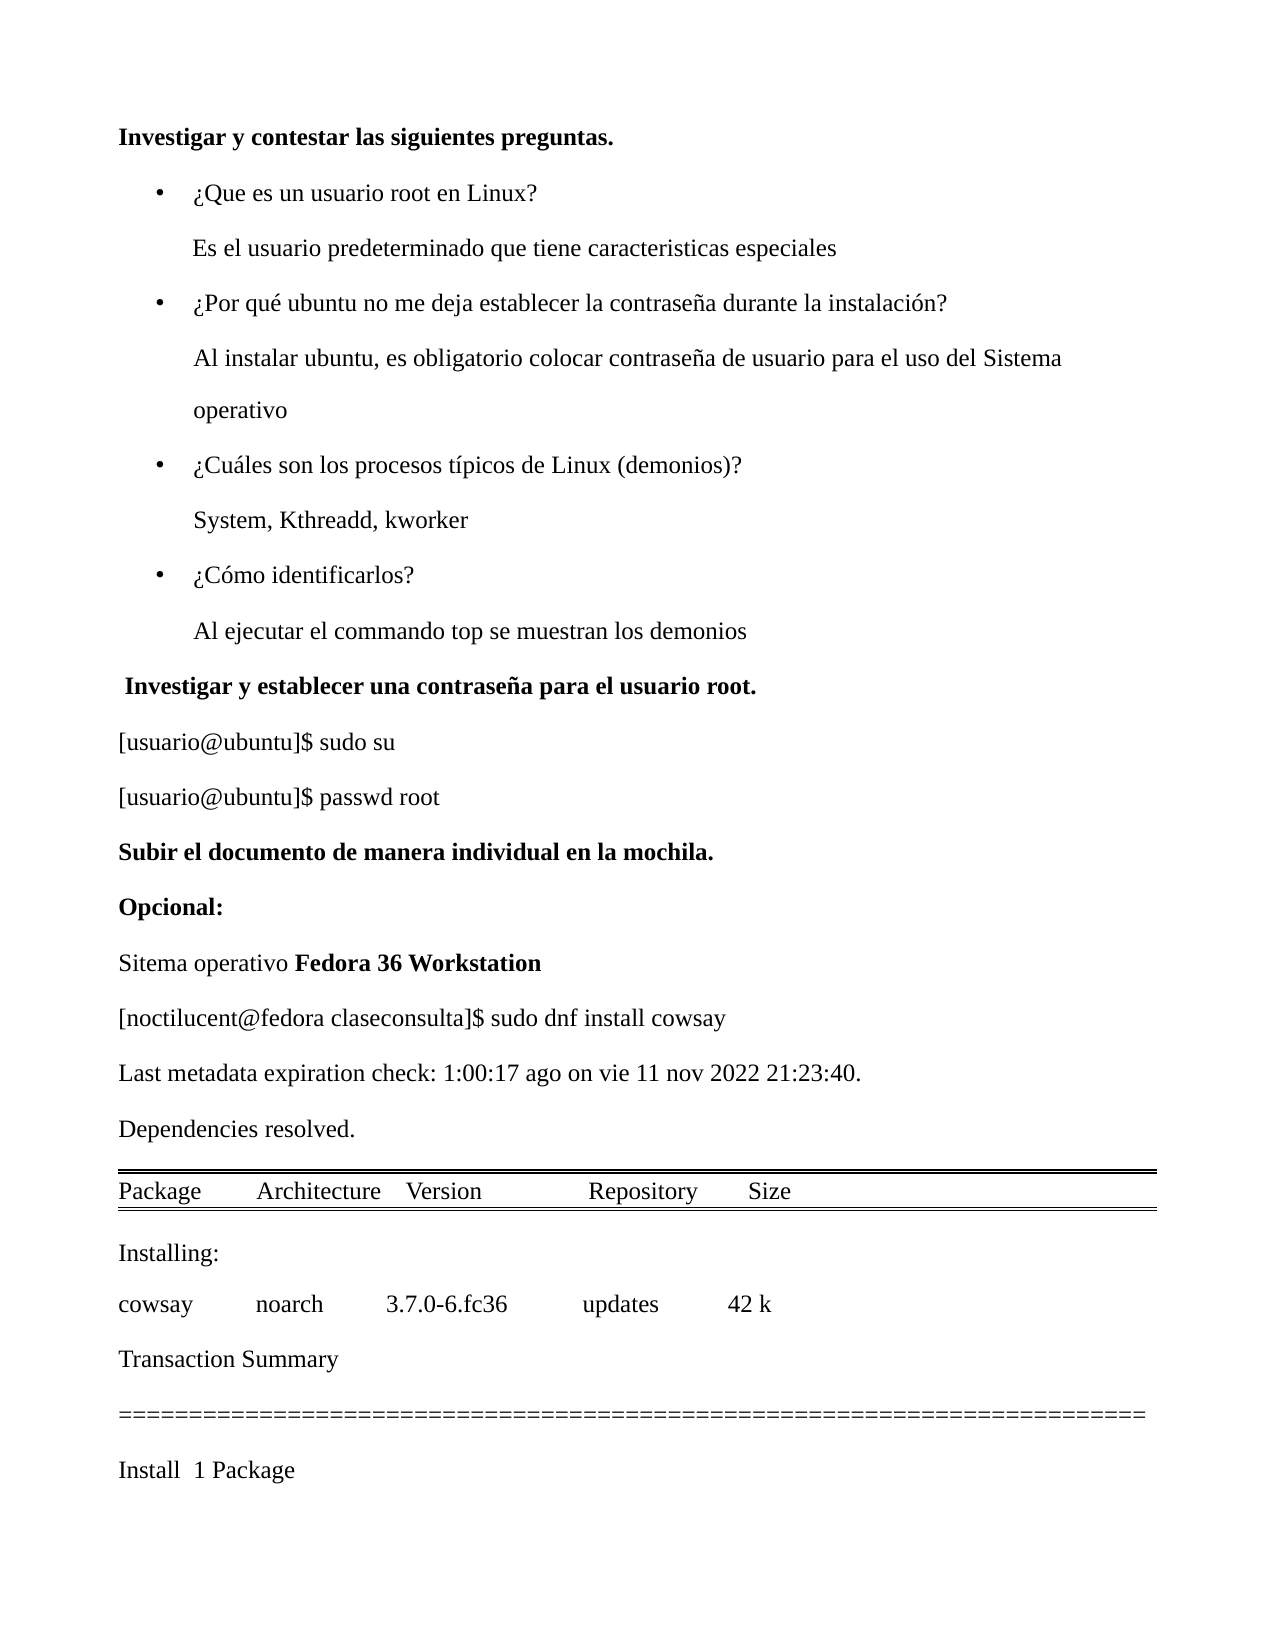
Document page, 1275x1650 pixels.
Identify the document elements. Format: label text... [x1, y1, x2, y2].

list ¿Que es un usuario root en Linux? [156, 178, 1157, 206]
text Al ejecutar el commando top se muestran los demonios [193, 616, 1157, 645]
text Subir el documento de manera individual en la mochila. [118, 837, 1157, 866]
text Investigar y establecer una contraseña para el usuario root. [118, 671, 1157, 700]
text Investigar y contestar las siguientes preguntas. [118, 122, 1157, 151]
text [usuario@ubuntu]$ passwd root [118, 782, 1157, 811]
text Opcional: [118, 892, 1157, 921]
list ¿Cuáles son los procesos típicos de Linux (demonios)? [156, 450, 1157, 479]
text Dependencies resolved. [118, 1114, 1157, 1142]
list ¿Por qué ubuntu no me deja establecer la contraseña durante la instalación? [156, 288, 1157, 317]
text Es el usuario predeterminado que tiene caracteristicas especiales [118, 233, 1157, 262]
list ¿Cómo identificarlos? [156, 561, 1157, 589]
text Al instalar ubuntu, es obligatorio colocar contraseña de usuario para el uso del Sistema operativo [193, 343, 1157, 423]
text Installing: cowsay noarch 3.7.0-6.fc36 updates 42 k [118, 1238, 1157, 1318]
text Last metadata expiration check: 1:00:17 ago on vie 11 nov 2022 21:23:40. [118, 1058, 1157, 1087]
text Package Architecture Version Repository Size [118, 1174, 1157, 1207]
text Install 1 Package [118, 1455, 1157, 1484]
text Transaction Summary [118, 1344, 1157, 1373]
text [usuario@ubuntu]$ sudo su [118, 727, 1157, 755]
text ========================================================================= [118, 1400, 1157, 1428]
text [noctilucent@fedora claseconsulta]$ sudo dnf install cowsay [118, 1003, 1157, 1032]
text Sitema operativo Fedora 36 Workstation [118, 948, 1157, 977]
text System, Kthreadd, kworker [193, 505, 1157, 534]
